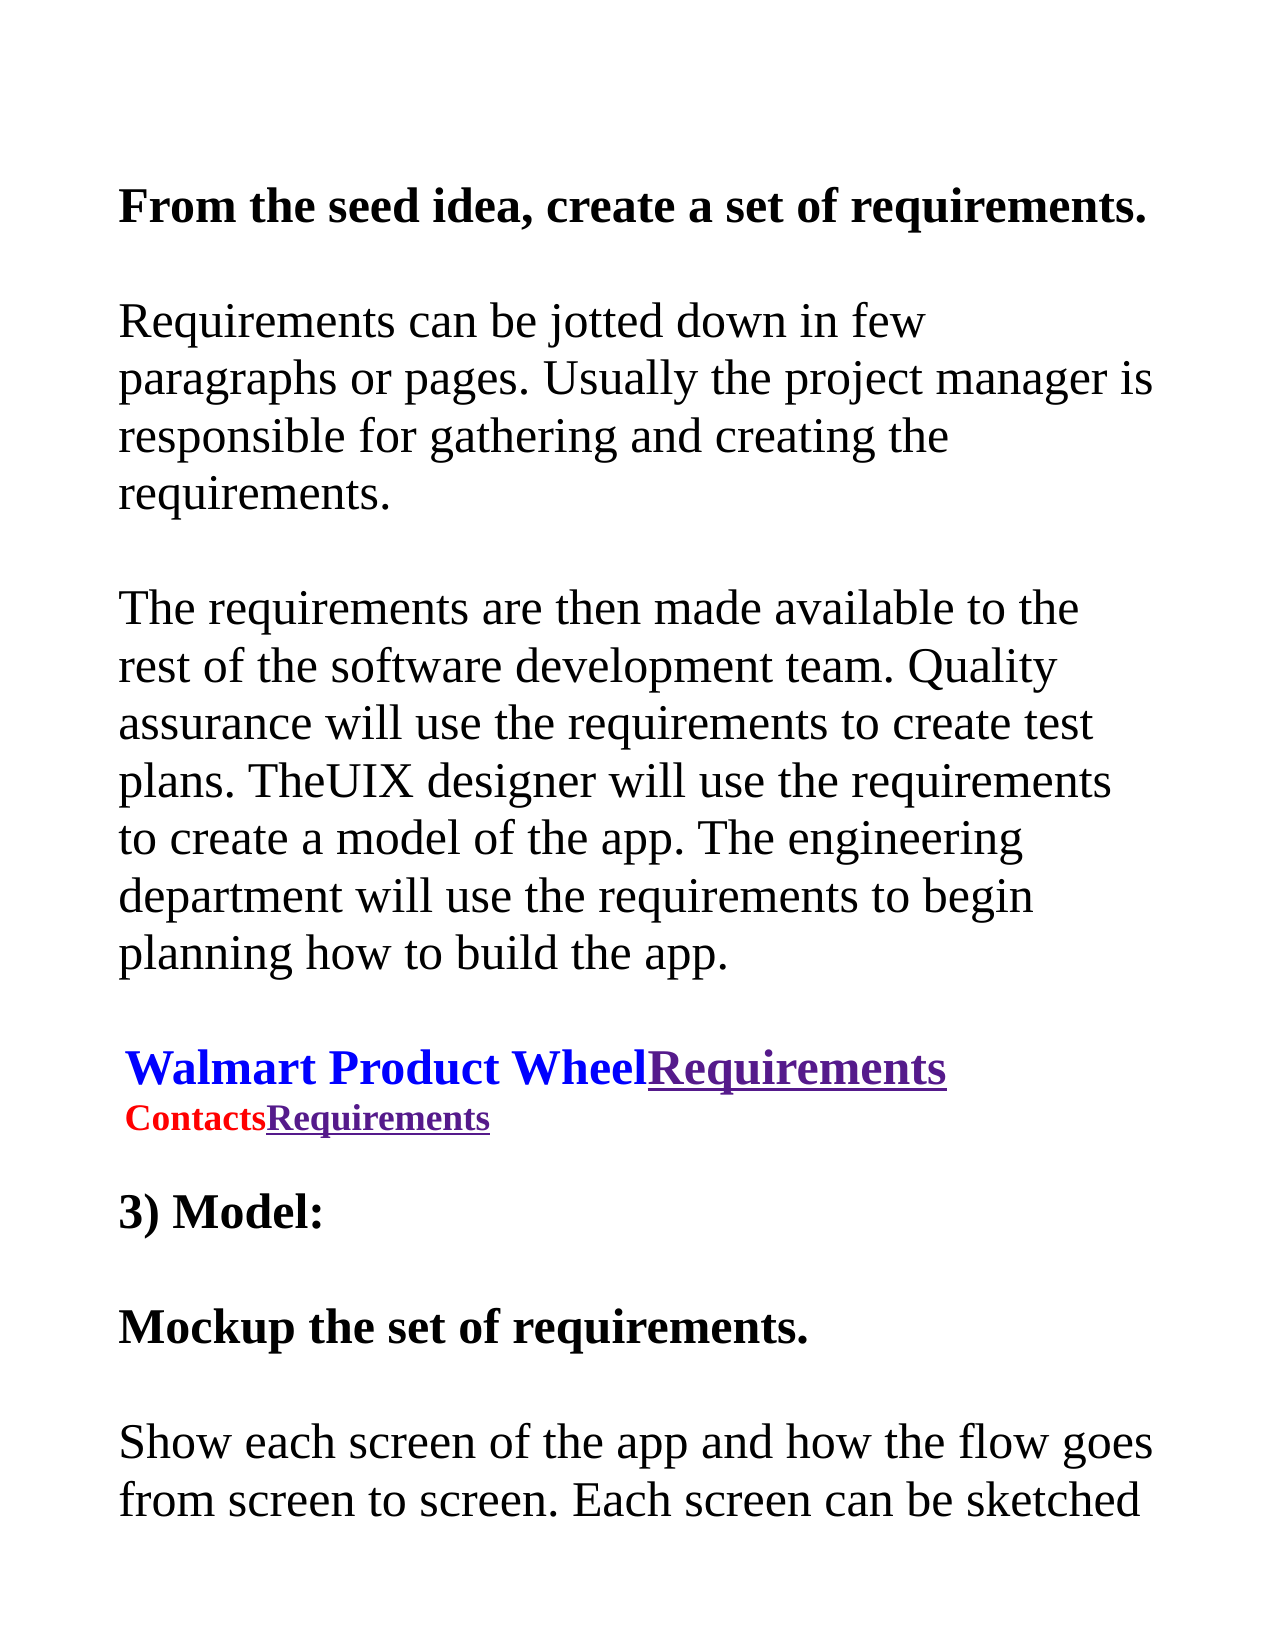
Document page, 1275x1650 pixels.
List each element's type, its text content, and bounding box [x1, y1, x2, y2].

table_header From the seed idea, create a set of requirements. Requirements can be jotted down in few paragraphs or pages. Usually the project manager is responsible for gathering and creating the requirements. The requirements are then made available to the rest of the software development team. Quality assurance will use the requirements to create test plans. TheUIX designer will use the requirements to create a model of the app. The engineering department will use the requirements to begin planning how to build the app. Walmart Product WheelRequirements ContactsRequirements 3) Model: Mockup the set of requirements. Show each screen of the app and how the flow goes from screen to screen. Each screen can be sketched [118, 118, 1157, 1527]
